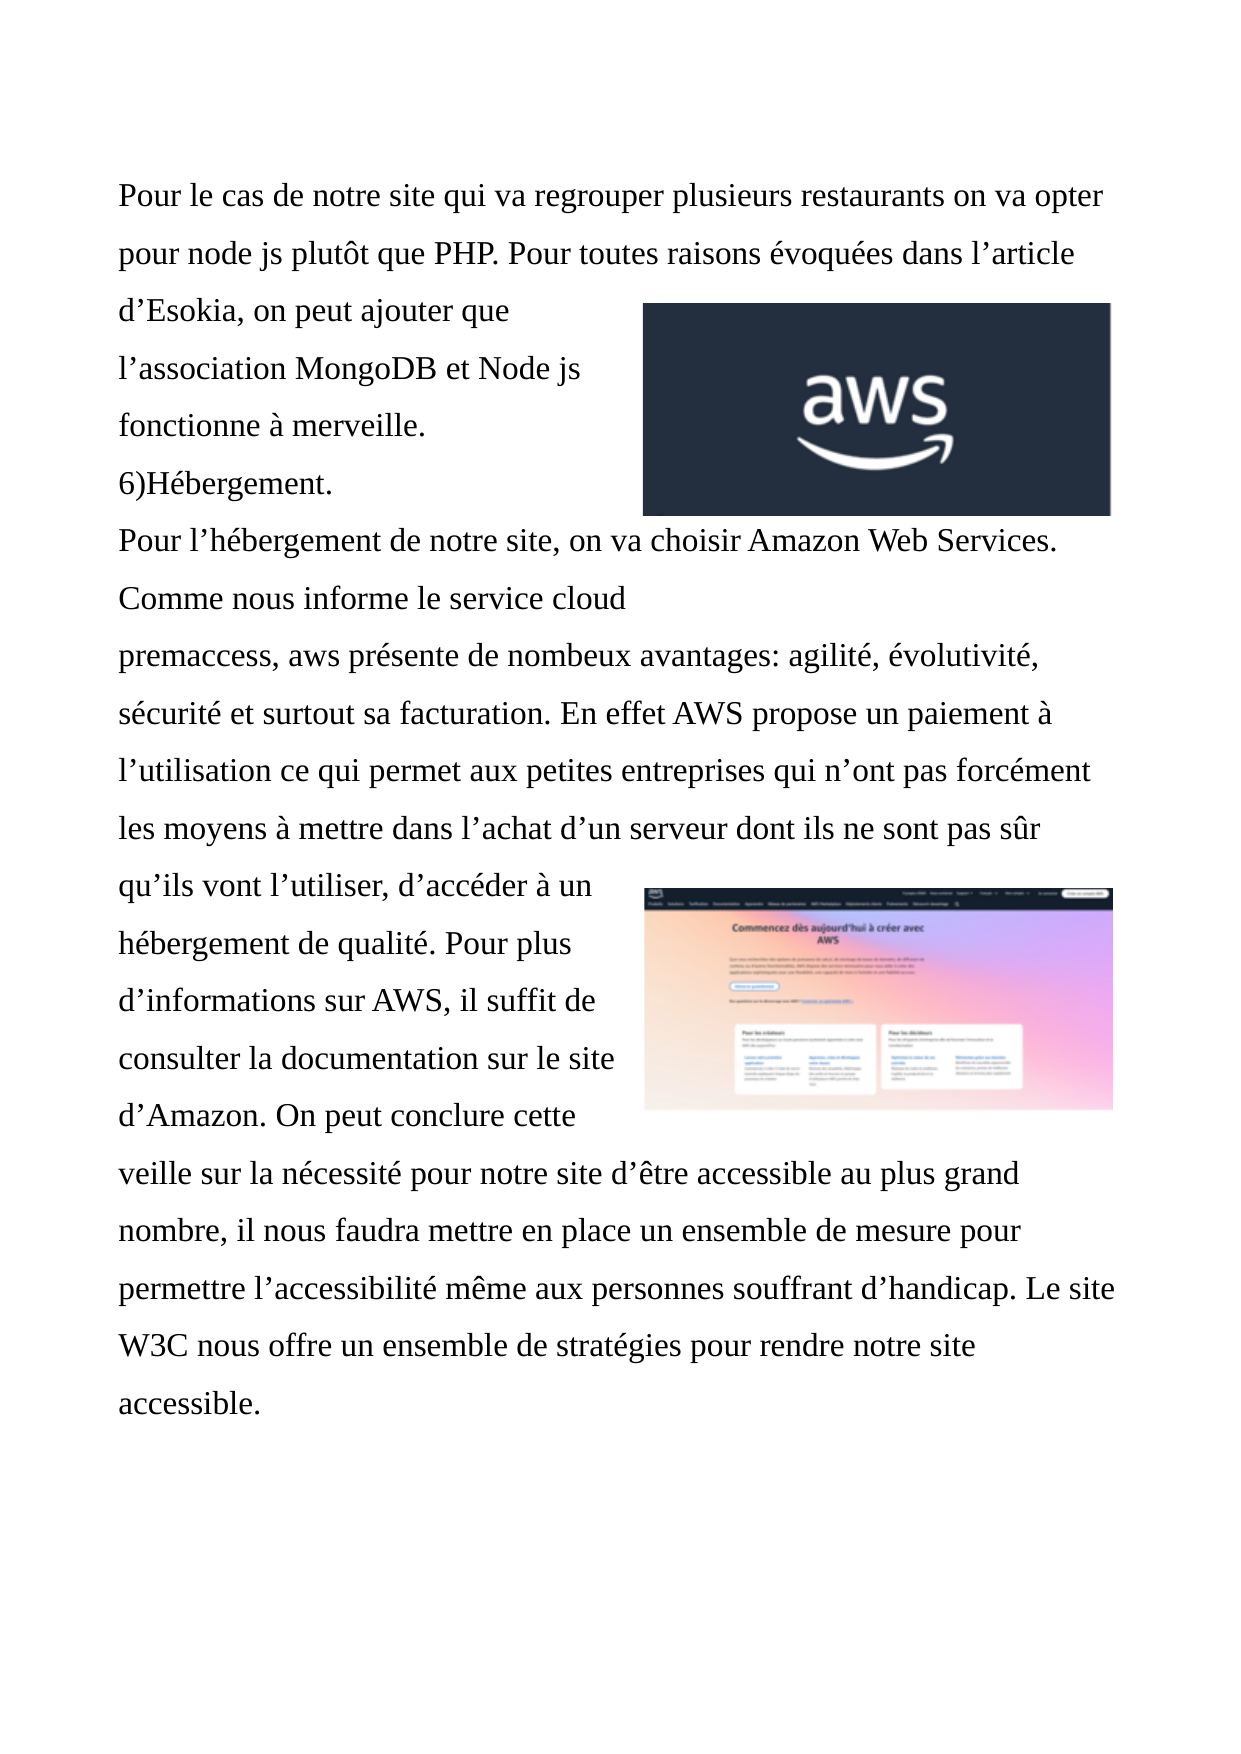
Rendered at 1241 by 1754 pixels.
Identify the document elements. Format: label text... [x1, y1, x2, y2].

text Pour l’hébergement de notre site, on va choisir Amazon Web Services. Comme nous informe le service cloud [118, 521, 1122, 616]
text [1112, 463, 1122, 501]
picture [644, 888, 1113, 1113]
text 6)Hébergement. [118, 463, 642, 501]
text premaccess, aws présente de nombeux avantages: agilité, évolutivité, sécurité et surtout sa facturation. En effet AWS propose un paiement à l’utilisation ce qui permet aux petites entreprises qui n’ont pas forcément les moyens à mettre dans l’achat d’un serveur dont ils ne sont pas sûr qu’ils vont l’utiliser, d’accéder à un hébergement de qualité. Pour plus d’informations sur AWS, il suffit de consulter la documentation sur le site d’Amazon. On peut conclure cette veille sur la nécessité pour notre site d’être accessible au plus grand nombre, il nous faudra mettre en place un ensemble de mesure pour permettre l’accessibilité même aux personnes souffrant d’handicap. Le site W3C nous offre un ensemble de stratégies pour rendre notre site accessible. [118, 636, 1122, 1421]
text Pour le cas de notre site qui va regrouper plusieurs restaurants on va opter pour node js plutôt que PHP. Pour toutes raisons évoquées dans l’article d’Esokia, on peut ajouter que l’association MongoDB et Node js fonctionne à merveille. [118, 176, 1122, 444]
picture [642, 303, 1112, 516]
